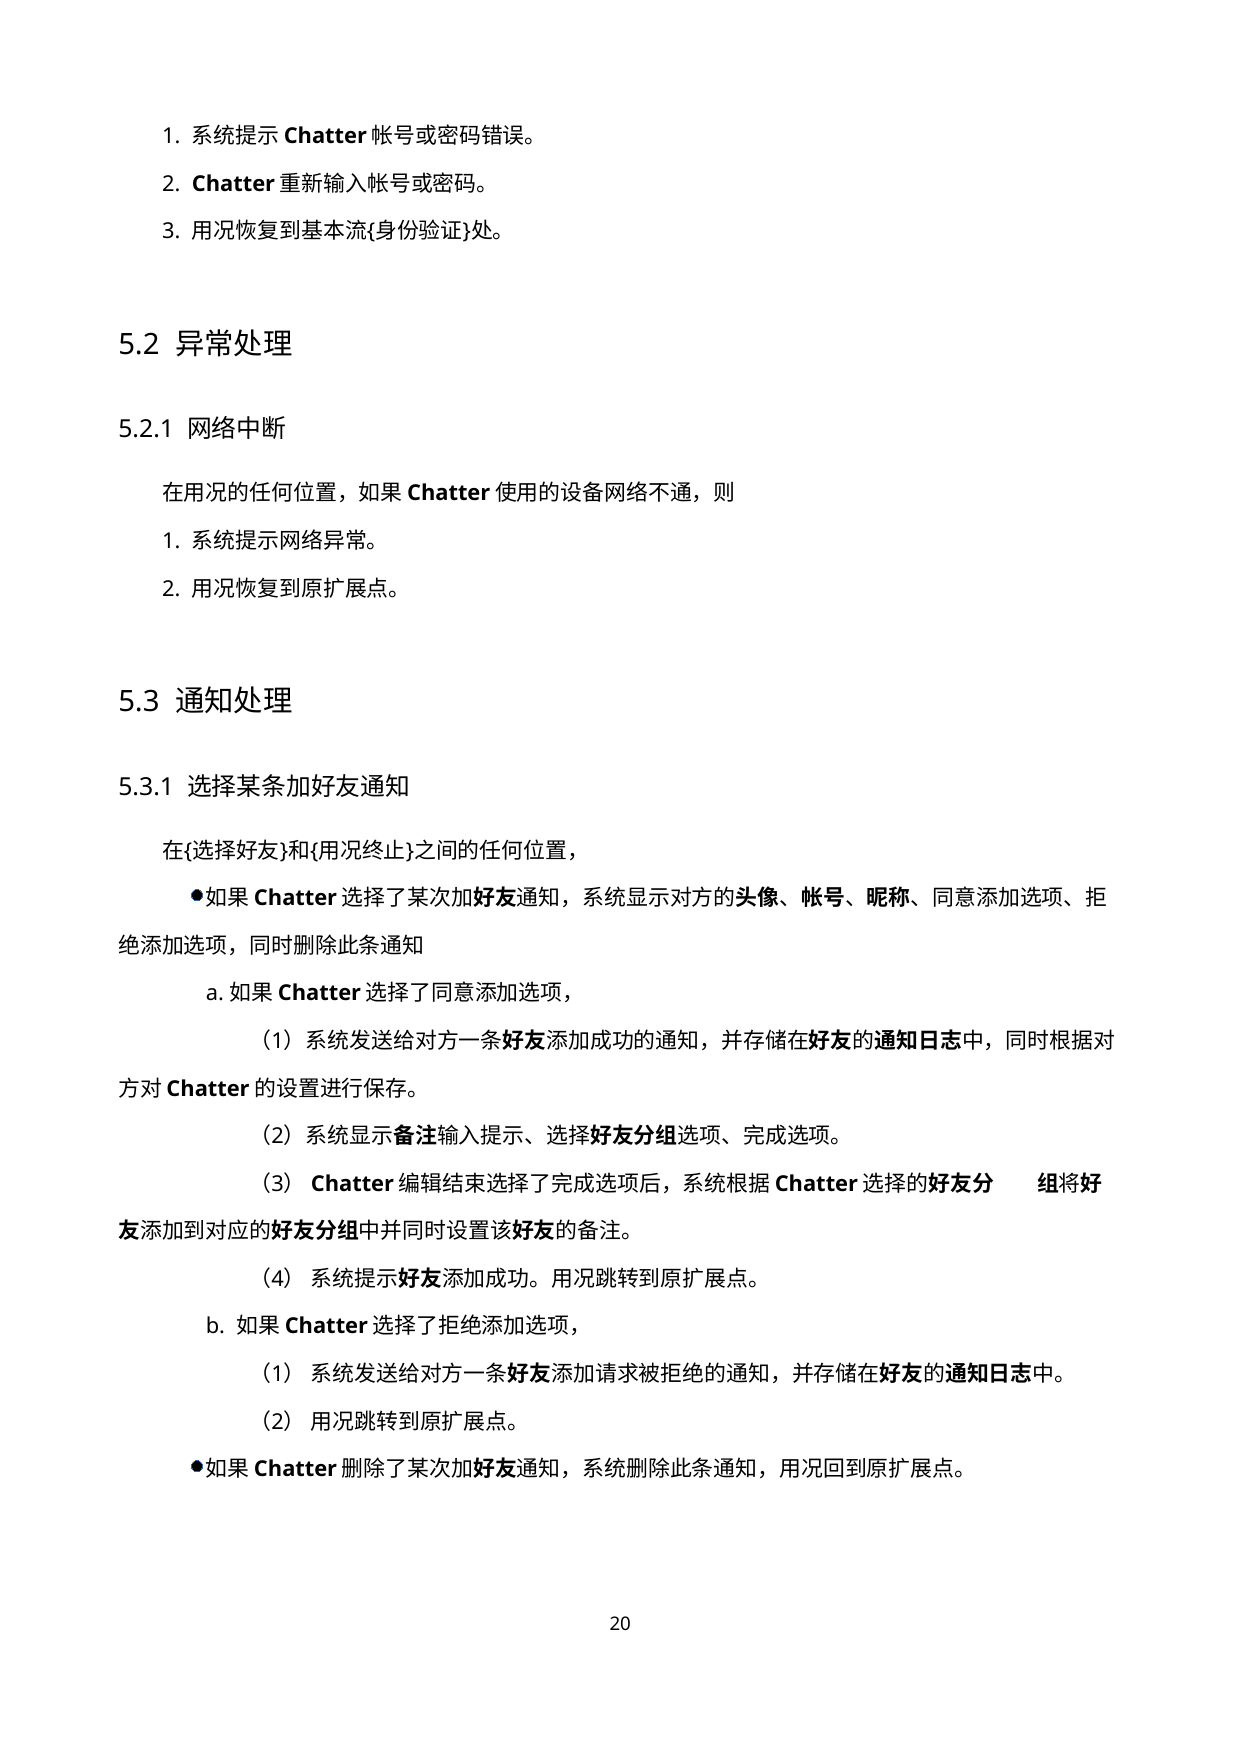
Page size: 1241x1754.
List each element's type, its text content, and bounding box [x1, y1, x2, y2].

text 如果Chatter删除了某次加好友通知，系统删除此条通知，用况回到原扩展点。 [118, 1451, 1122, 1483]
subtitle 5.3.1 选择某条加好友通知 [118, 766, 1122, 802]
text 3. 用况恢复到基本流{身份验证}处。 [118, 213, 1122, 245]
text 2. 用况恢复到原扩展点。 [118, 571, 1122, 602]
text 如果Chatter选择了某次加好友通知，系统显示对方的头像、帐号、昵称、同意添加选项、拒绝添加选项，同时删除此条通知 [118, 880, 1122, 959]
text 1. 系统提示网络异常。 [118, 523, 1122, 555]
text （3） Chatter编辑结束选择了完成选项后，系统根据Chatter选择的好友分 组将好友添加到对应的好友分组中并同时设置该好友的备注。 [118, 1166, 1122, 1245]
text b. 如果Chatter选择了拒绝添加选项， [118, 1308, 1122, 1340]
text （2）系统显示备注输入提示、选择好友分组选项、完成选项。 [118, 1118, 1122, 1150]
subtitle 5.2 异常处理 [118, 320, 1122, 363]
text （4） 系统提示好友添加成功。用况跳转到原扩展点。 [118, 1261, 1122, 1293]
text 在用况的任何位置，如果Chatter使用的设备网络不通，则 [118, 475, 1122, 507]
text （1） 系统发送给对方一条好友添加请求被拒绝的通知，并存储在好友的通知日志中。 [118, 1356, 1122, 1388]
text （2） 用况跳转到原扩展点。 [118, 1404, 1122, 1436]
text a. 如果Chatter选择了同意添加选项， [118, 975, 1122, 1007]
text 2. Chatter重新输入帐号或密码。 [118, 166, 1122, 197]
text 在{选择好友}和{用况终止}之间的任何位置， [118, 833, 1122, 864]
text 1. 系统提示Chatter帐号或密码错误。 [118, 118, 1122, 150]
text （1）系统发送给对方一条好友添加成功的通知，并存储在好友的通知日志中，同时根据对方对Chatter的设置进行保存。 [118, 1023, 1122, 1102]
subtitle 5.3 通知处理 [118, 677, 1122, 720]
subtitle 5.2.1 网络中断 [118, 409, 1122, 445]
